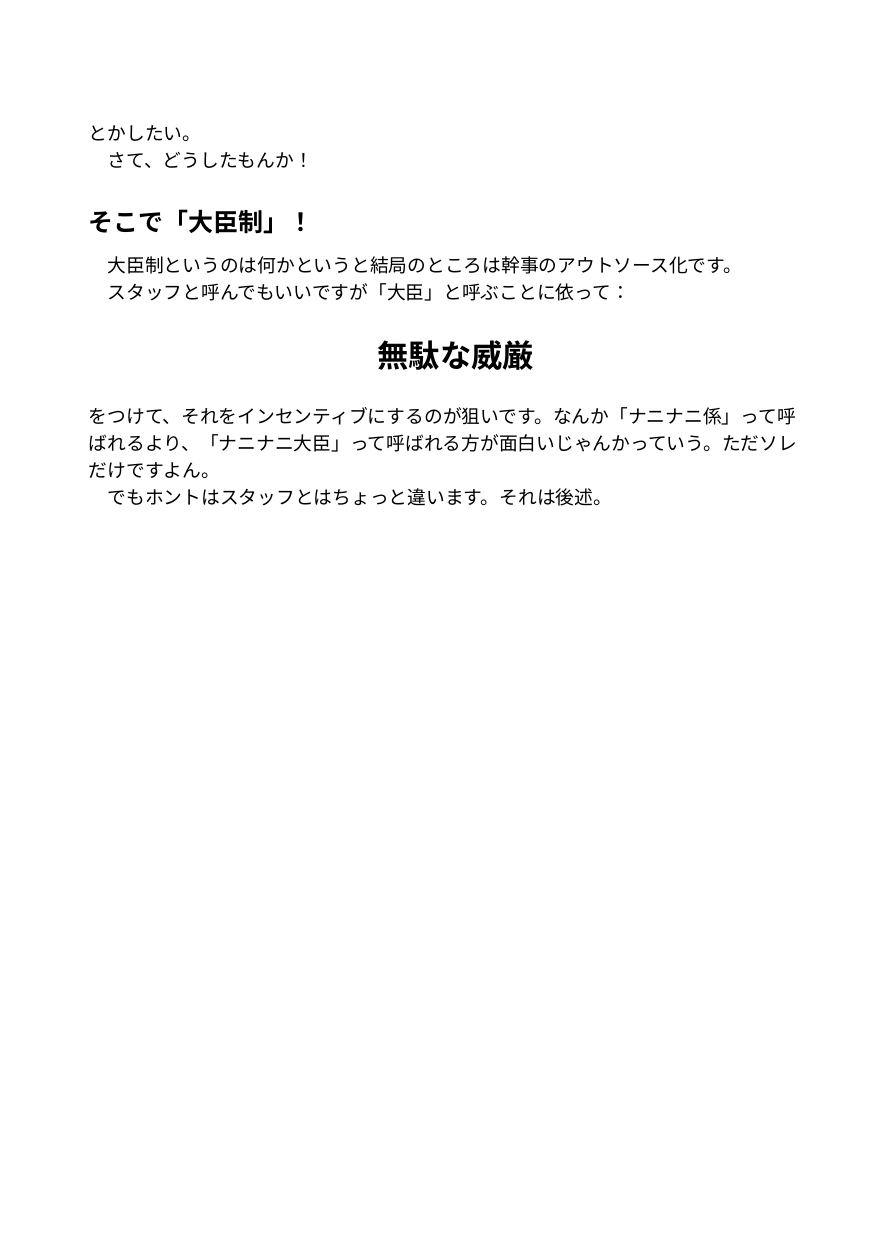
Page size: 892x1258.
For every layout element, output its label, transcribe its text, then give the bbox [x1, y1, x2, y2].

text をつけて、それをインセンティブにするのが狙いです。なんか「ナニナニ係」って呼ばれるより、「ナニナニ大臣」って呼ばれる方が面白いじゃんかっていう。ただソレだけですよん。 [88, 401, 803, 483]
text さて、どうしたもんか！ [88, 145, 803, 172]
text スタッフと呼んでもいいですが「大臣」と呼ぶことに依って： [88, 278, 803, 305]
text 無駄な威厳 [88, 331, 803, 376]
text でもホントはスタッフとはちょっと違います。それは後述。 [88, 483, 803, 510]
text 大臣制というのは何かというと結局のところは幹事のアウトソース化です。 [88, 251, 803, 278]
subtitle そこで「大臣制」！ [88, 202, 803, 238]
text とかしたい。 [88, 118, 803, 145]
